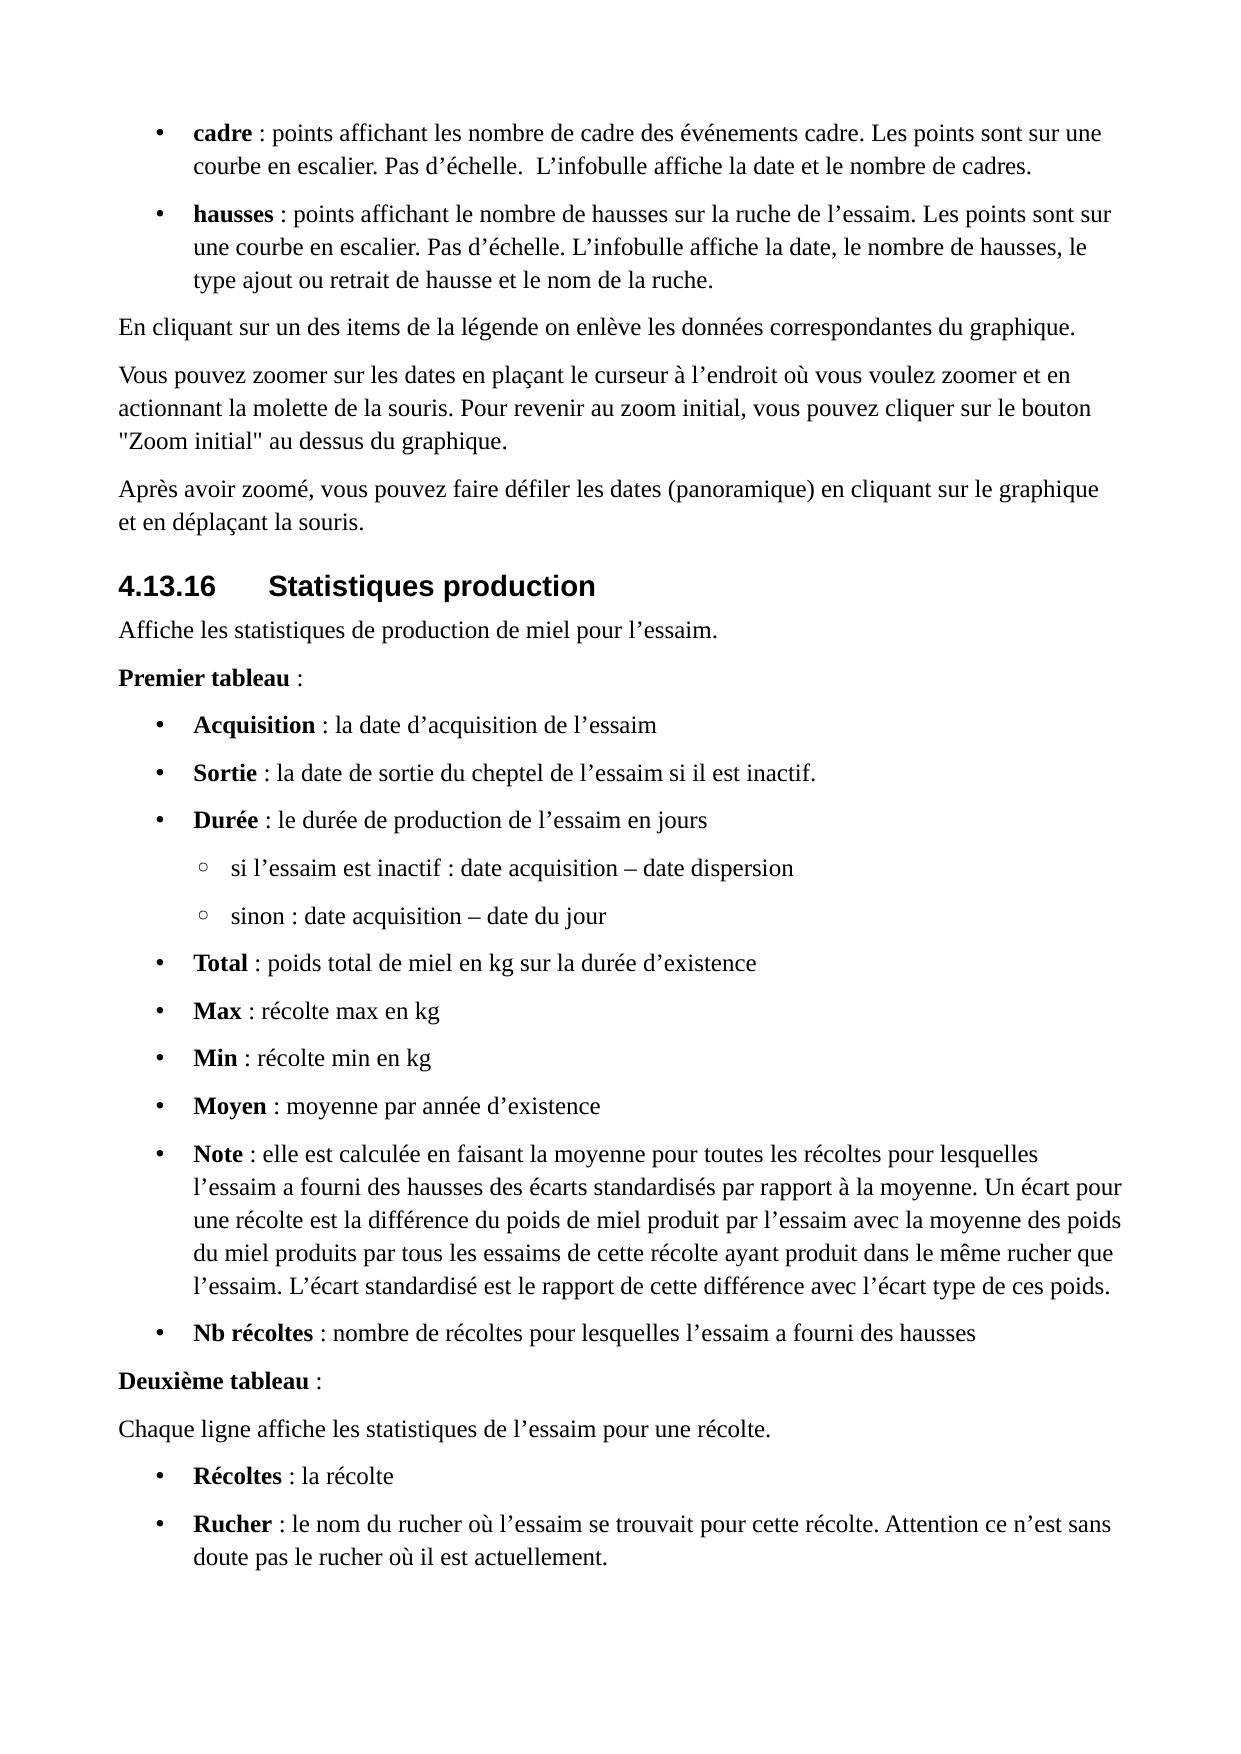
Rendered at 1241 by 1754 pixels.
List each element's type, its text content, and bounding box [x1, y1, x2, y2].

text Chaque ligne affiche les statistiques de l’essaim pour une récolte. [118, 1414, 1122, 1442]
list Récoltes : la récolte [156, 1461, 1122, 1490]
list Max : récolte max en kg [156, 996, 1122, 1025]
list hausses : points affichant le nombre de hausses sur la ruche de l’essaim. Les points sont sur une courbe en escalier. Pas d’échelle. L’infobulle affiche la date, le nombre de hausses, le type ajout ou retrait de hausse et le nom de la ruche. [156, 199, 1122, 293]
text Deuxième tableau : [118, 1366, 1122, 1395]
list Nb récoltes : nombre de récoltes pour lesquelles l’essaim a fourni des hausses [156, 1318, 1122, 1347]
list Moyen : moyenne par année d’existence [156, 1091, 1122, 1120]
list si l’essaim est inactif : date acquisition – date dispersion [193, 853, 1122, 882]
list sinon : date acquisition – date du jour [193, 901, 1122, 929]
list Rucher : le nom du rucher où l’essaim se trouvait pour cette récolte. Attention ce n’est sans doute pas le rucher où il est actuellement. [156, 1509, 1122, 1571]
list cadre : points affichant les nombre de cadre des événements cadre. Les points sont sur une courbe en escalier. Pas d’échelle. L’infobulle affiche la date et le nombre de cadres. [156, 118, 1122, 180]
list Durée : le durée de production de l’essaim en jours [156, 806, 1122, 834]
text Vous pouvez zoomer sur les dates en plaçant le curseur à l’endroit où vous voulez zoomer et en actionnant la molette de la souris. Pour revenir au zoom initial, vous pouvez cliquer sur le bouton "Zoom initial" au dessus du graphique. [118, 360, 1122, 455]
list Acquisition : la date d’acquisition de l’essaim [156, 710, 1122, 739]
text Premier tableau : [118, 663, 1122, 691]
text Affiche les statistiques de production de miel pour l’essaim. [118, 615, 1122, 644]
list Min : récolte min en kg [156, 1043, 1122, 1072]
list Total : poids total de miel en kg sur la durée d’existence [156, 948, 1122, 977]
list Sortie : la date de sortie du cheptel de l’essaim si il est inactif. [156, 758, 1122, 787]
text Après avoir zoomé, vous pouvez faire défiler les dates (panoramique) en cliquant sur le graphique et en déplaçant la souris. [118, 474, 1122, 535]
list Note : elle est calculée en faisant la moyenne pour toutes les récoltes pour lesquelles l’essaim a fourni des hausses des écarts standardisés par rapport à la moyenne. Un écart pour une récolte est la différence du poids de miel produit par l’essaim avec la moyenne des poids du miel produits par tous les essaims de cette récolte ayant produit dans le même rucher que l’essaim. L’écart standardisé est le rapport de cette différence avec l’écart type de ces poids. [156, 1139, 1122, 1299]
text En cliquant sur un des items de la légende on enlève les données correspondantes du graphique. [118, 312, 1122, 341]
subtitle Statistiques production [118, 569, 1122, 603]
